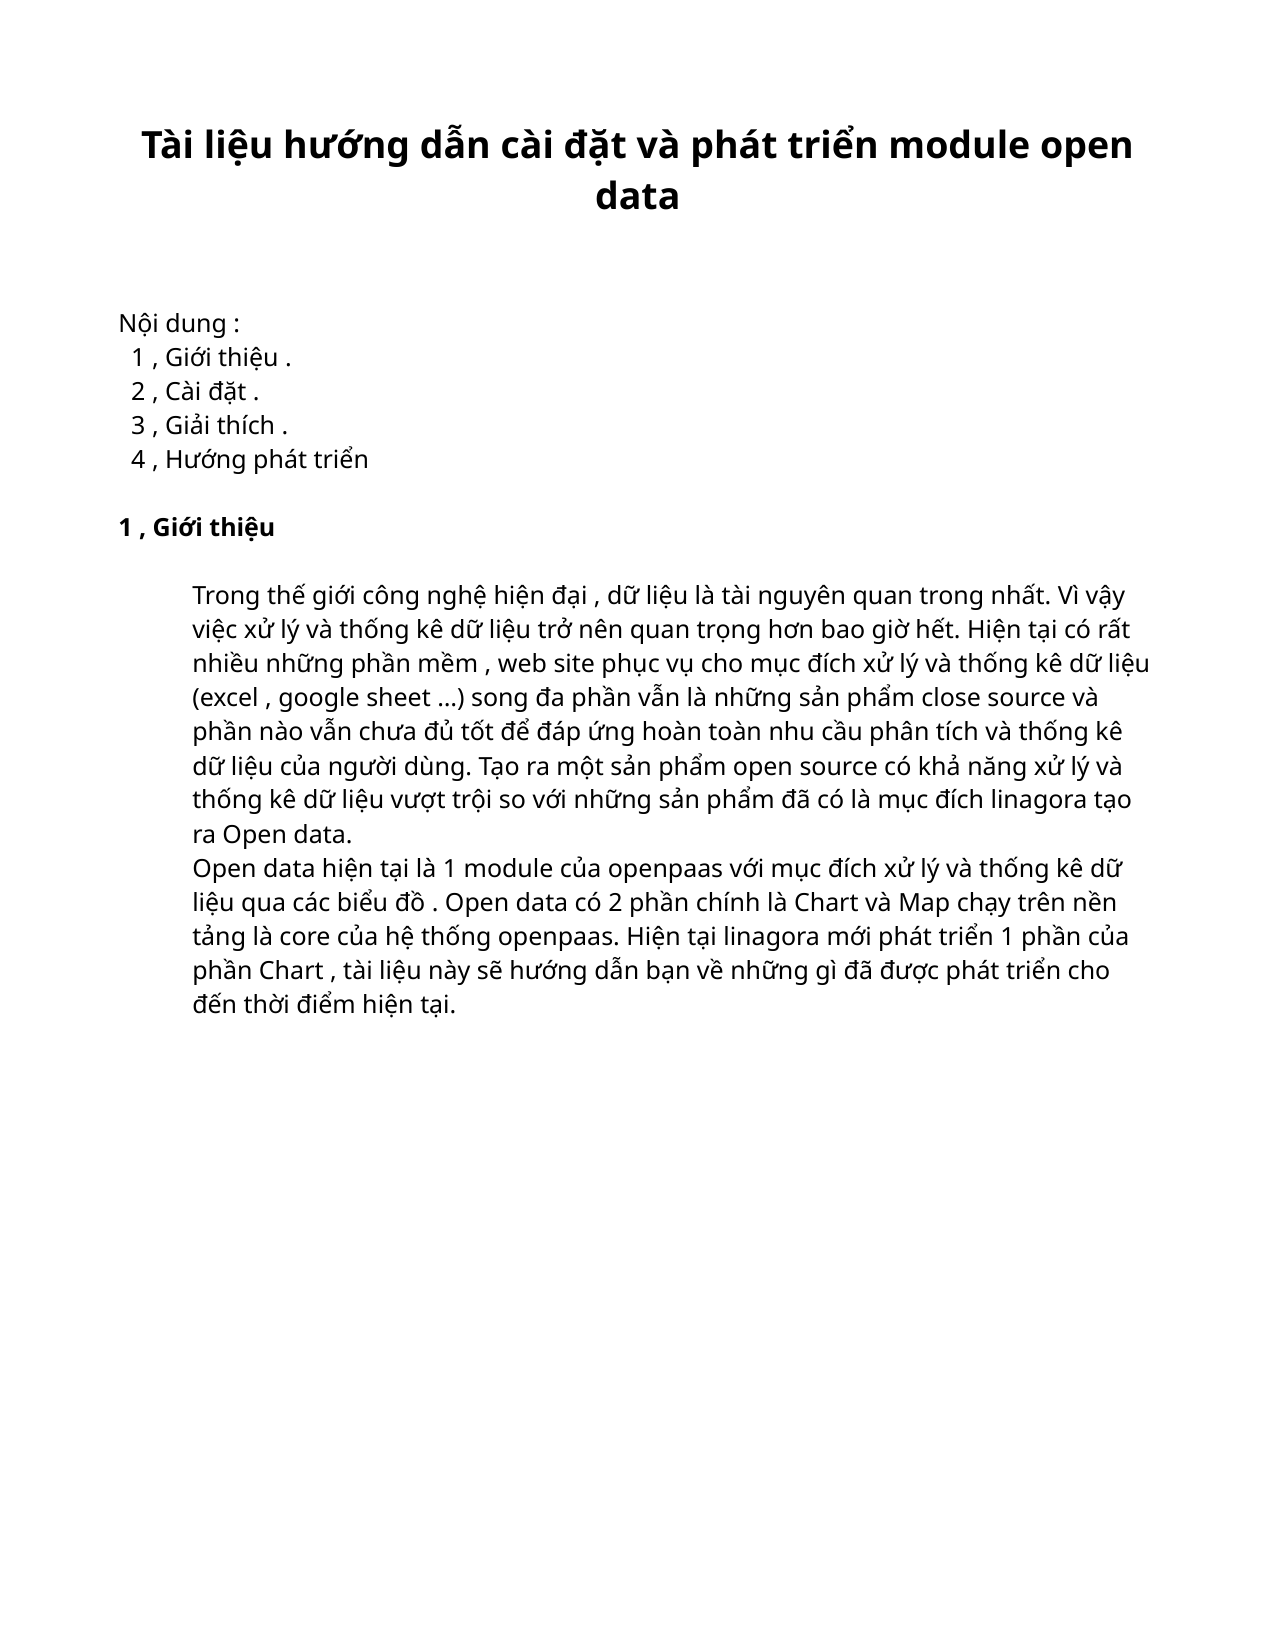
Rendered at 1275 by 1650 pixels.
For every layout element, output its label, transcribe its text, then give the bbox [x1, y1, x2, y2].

text Trong thế giới công nghệ hiện đại , dữ liệu là tài nguyên quan trong nhất. Vì vậy việc xử lý và thống kê dữ liệu trở nên quan trọng hơn bao giờ hết. Hiện tại có rất nhiều những phần mềm , web site phục vụ cho mục đích xử lý và thống kê dữ liệu (excel , google sheet …) song đa phần vẫn là những sản phẩm close source và phần nào vẫn chưa đủ tốt để đáp ứng hoàn toàn nhu cầu phân tích và thống kê dữ liệu của người dùng. Tạo ra một sản phẩm open source có khả năng xử lý và thống kê dữ liệu vượt trội so với những sản phẩm đã có là mục đích linagora tạo ra Open data. Open data hiện tại là 1 module của openpaas với mục đích xử lý và thống kê dữ liệu qua các biểu đồ . Open data có 2 phần chính là Chart và Map chạy trên nền tảng là core của hệ thống openpaas. Hiện tại linagora mới phát triển 1 phần của phần Chart , tài liệu này sẽ hướng dẫn bạn về những gì đã được phát triển cho đến thời điểm hiện tại. [192, 578, 1157, 1021]
text 2 , Cài đặt . [118, 373, 1157, 407]
text Nội dung : [118, 305, 1157, 339]
text 3 , Giải thích . [118, 407, 1157, 442]
text 1 , Giới thiệu . [118, 339, 1157, 373]
text 1 , Giới thiệu [118, 510, 1157, 544]
text Tài liệu hướng dẫn cài đặt và phát triển module open data [118, 118, 1157, 220]
text 4 , Hướng phát triển [118, 442, 1157, 476]
